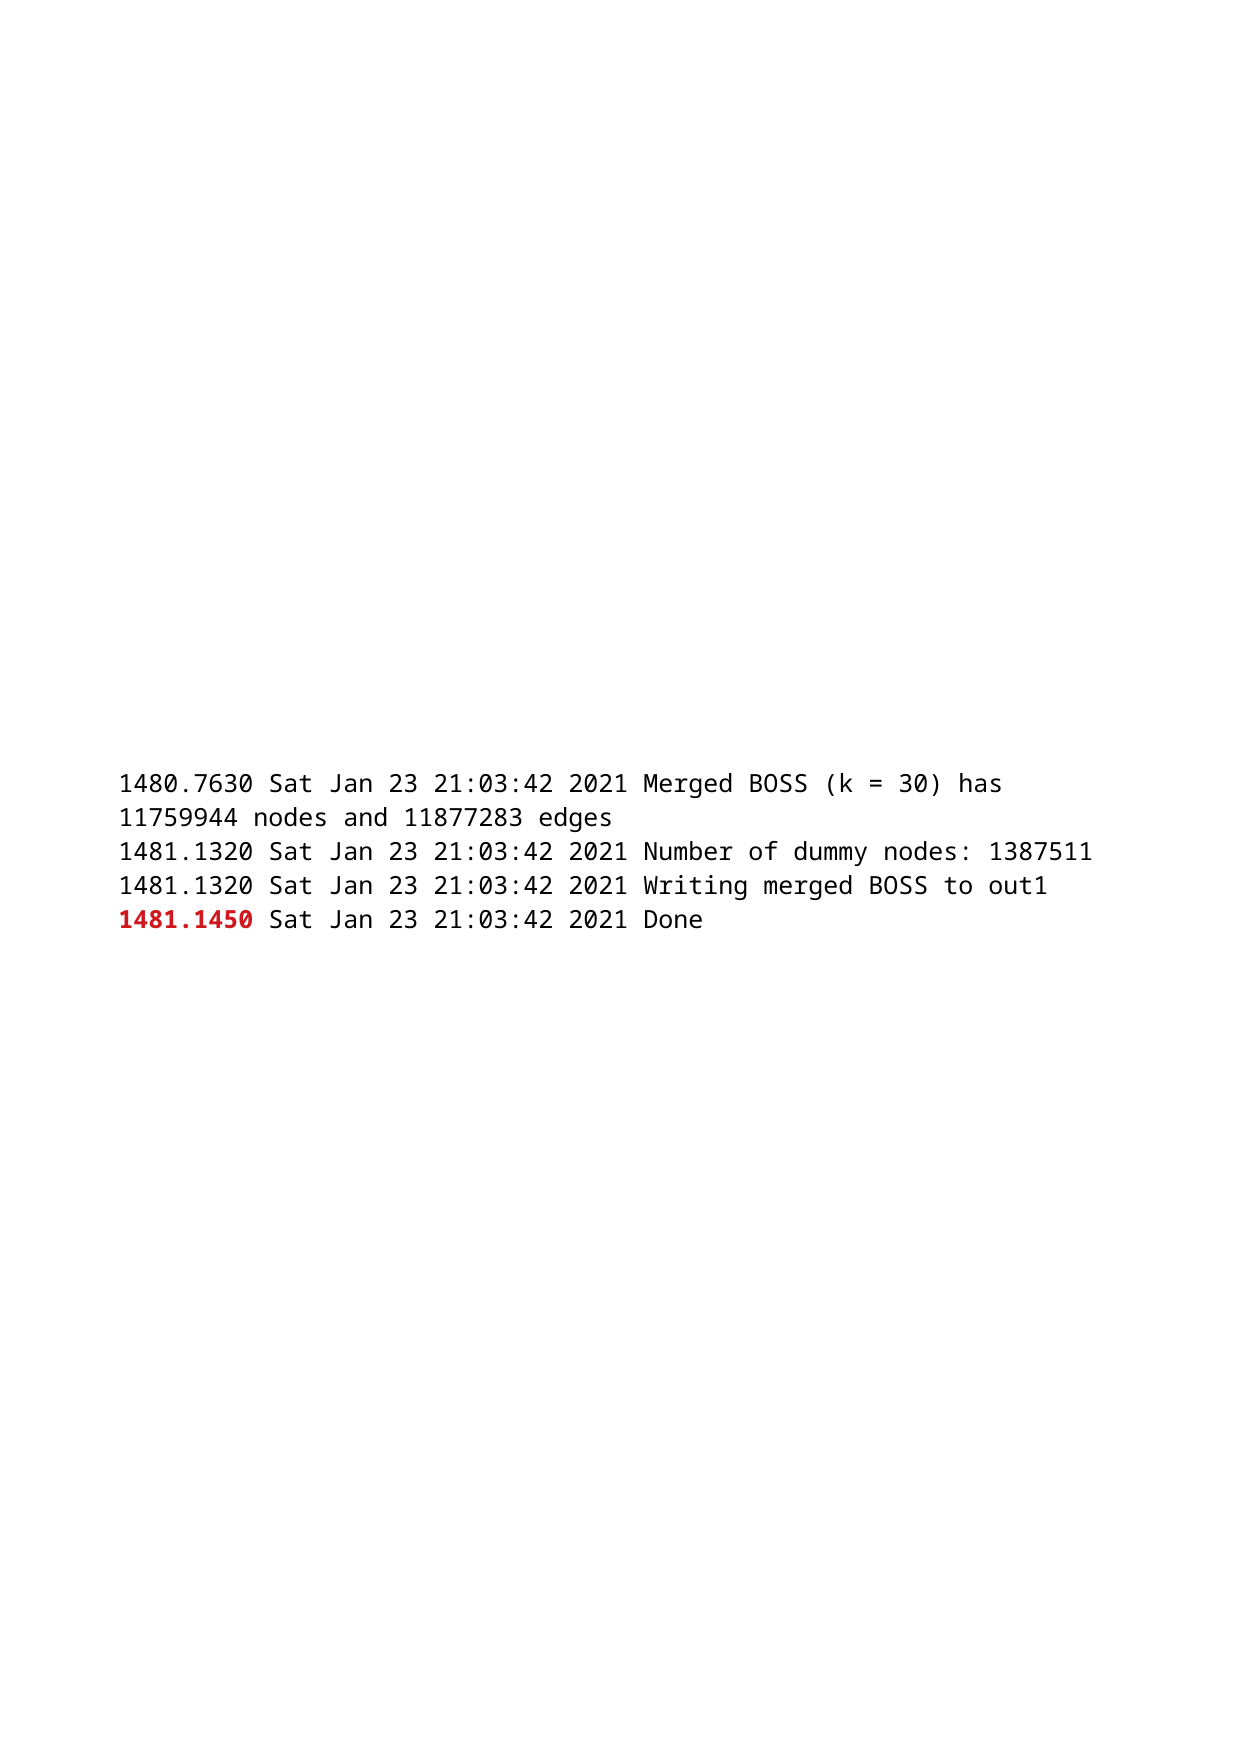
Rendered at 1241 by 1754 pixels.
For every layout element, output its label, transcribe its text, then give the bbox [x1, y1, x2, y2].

text 1481.1320 Sat Jan 23 21:03:42 2021 Writing merged BOSS to out1 [118, 867, 1122, 902]
text 1481.1320 Sat Jan 23 21:03:42 2021 Number of dummy nodes: 1387511 [118, 833, 1122, 867]
text 1481.1450 Sat Jan 23 21:03:42 2021 Done [118, 902, 1122, 936]
text 1480.7630 Sat Jan 23 21:03:42 2021 Merged BOSS (k = 30) has 11759944 nodes and 11877283 edges [118, 765, 1122, 833]
